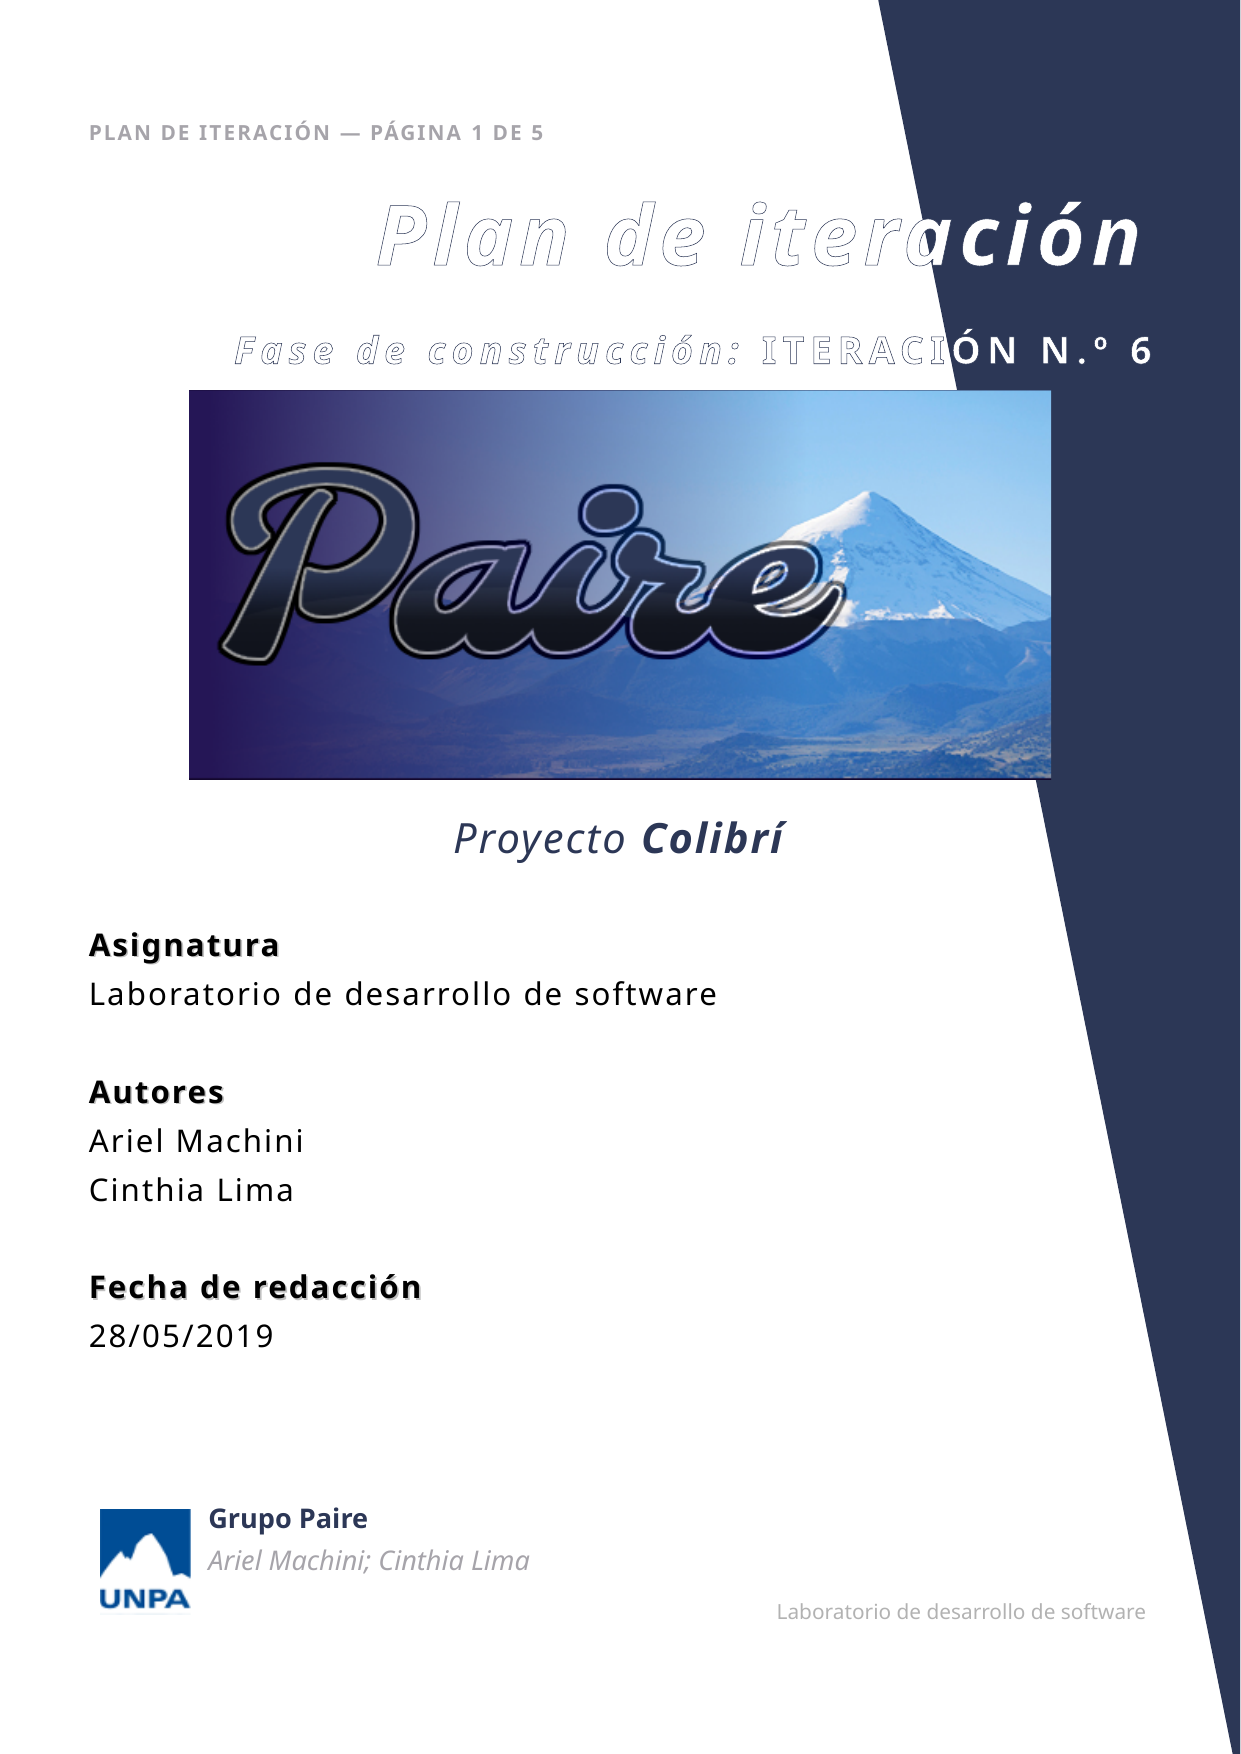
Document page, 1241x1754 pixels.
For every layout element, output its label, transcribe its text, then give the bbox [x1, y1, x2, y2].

text Proyecto Colibrí [88, 808, 1052, 865]
text Laboratorio de desarrollo de software [88, 972, 1082, 1014]
text Cinthia Lima [88, 1167, 1122, 1210]
text Plan de iteración [88, 176, 936, 289]
text Ariel Machini [88, 1118, 1112, 1161]
text Autores [88, 1069, 1102, 1112]
text Fase de construcción: ITERACIÓN N.º 6 [88, 324, 953, 375]
text Fecha de redacción [88, 1265, 1142, 1308]
text 28/05/2019 [88, 1314, 1152, 1357]
text Asignatura [88, 923, 1073, 965]
picture [189, 390, 1052, 780]
picture [100, 1509, 191, 1615]
